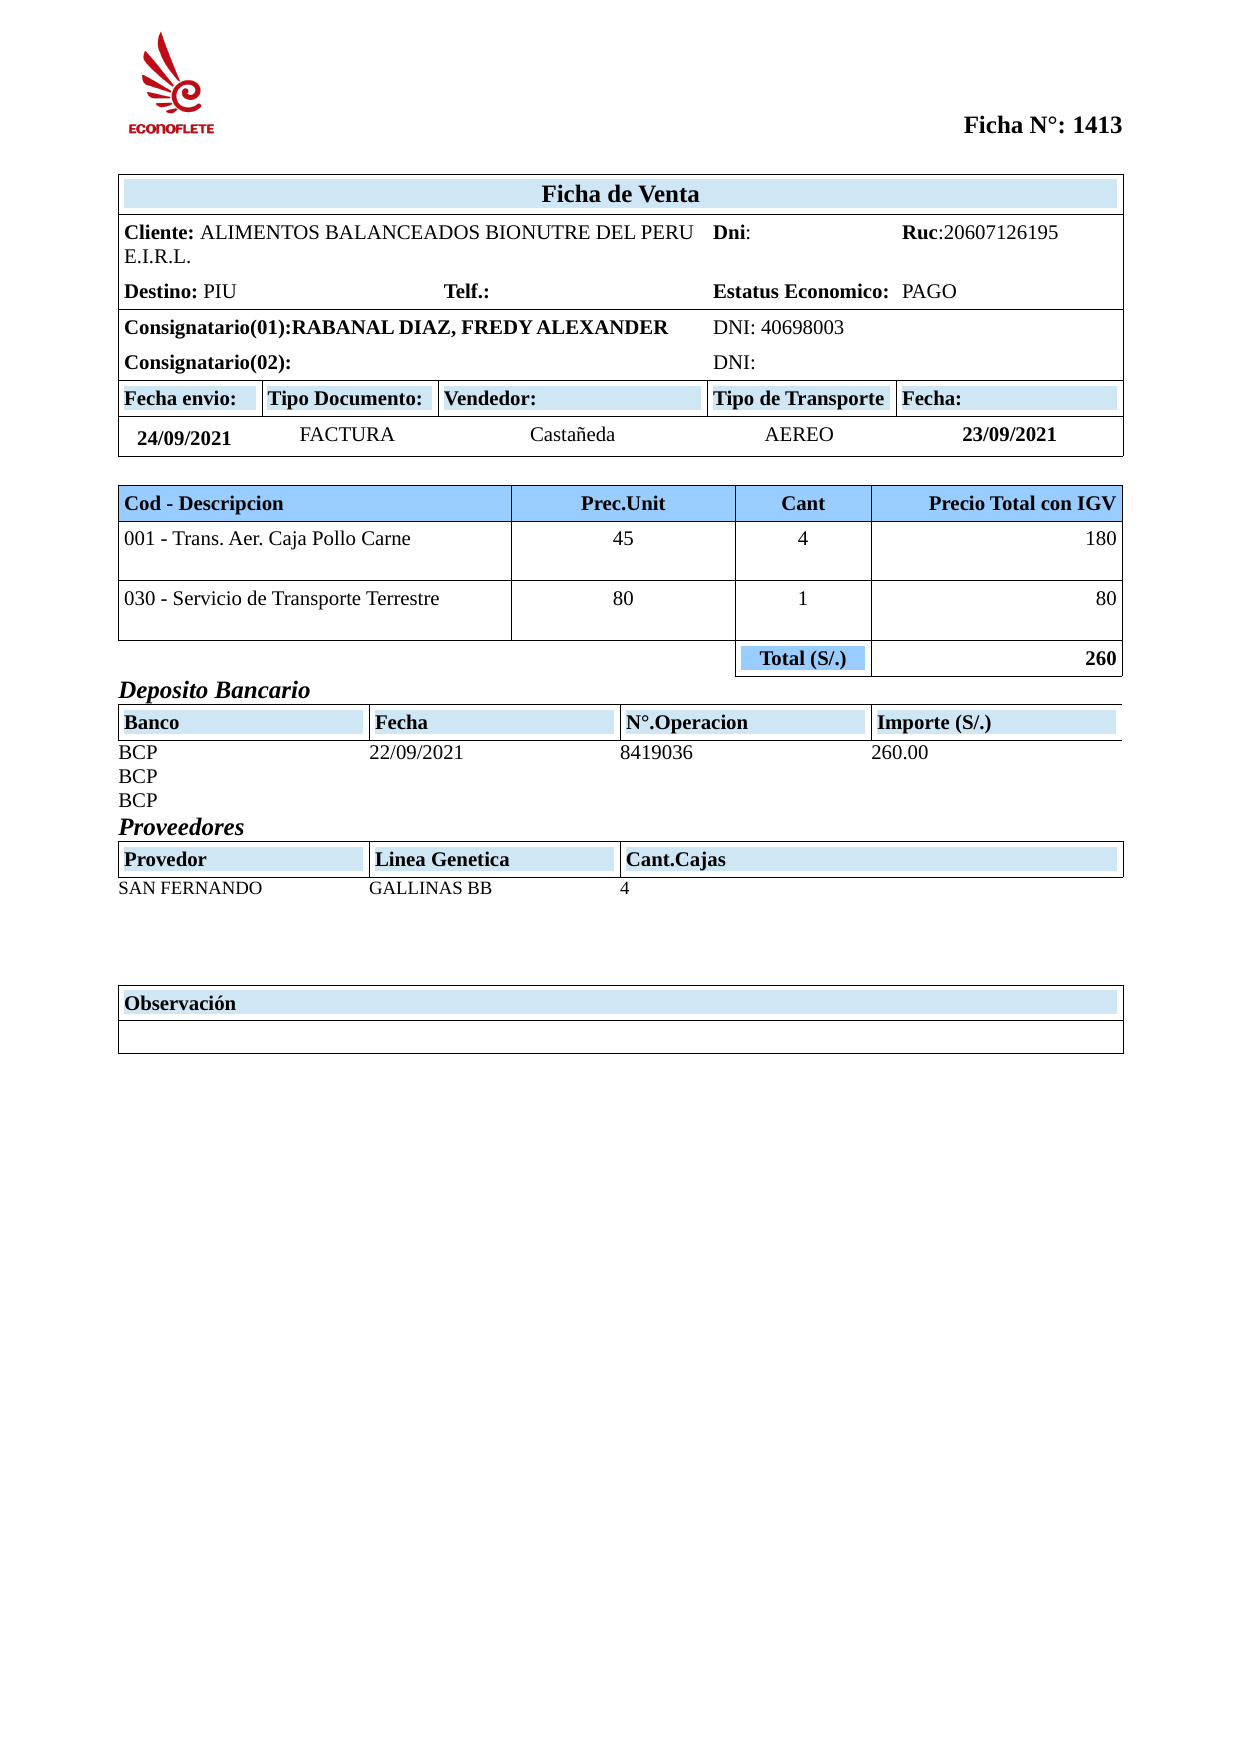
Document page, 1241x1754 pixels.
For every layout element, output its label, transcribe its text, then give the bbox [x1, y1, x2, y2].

table_cell Consignatario(02): [119, 345, 707, 380]
table_cell PAGO [896, 274, 1123, 309]
table_cell 260.00 [871, 741, 1122, 764]
table_header Linea Genetica [370, 842, 620, 877]
table_cell [369, 898, 620, 920]
table_header Cod - Descripcion [119, 486, 511, 521]
picture [118, 31, 225, 134]
table_cell 1 [736, 581, 871, 640]
table_cell Castañeda [438, 417, 707, 456]
table_cell 8419036 [620, 741, 871, 764]
table_cell [369, 764, 620, 788]
table_cell [369, 963, 620, 984]
table_cell Cliente: ALIMENTOS BALANCEADOS BIONUTRE DEL PERU E.I.R.L. [119, 215, 707, 273]
table_cell BCP [118, 741, 369, 764]
table_cell 4 [620, 878, 1123, 898]
table_cell Dni: [707, 215, 896, 273]
table_cell [620, 963, 1123, 984]
table_cell 260 [872, 641, 1122, 676]
table_header Prec.Unit [512, 486, 735, 521]
table_cell SAN FERNANDO [118, 878, 369, 898]
table_header Provedor [119, 842, 369, 877]
text Deposito Bancario [118, 676, 1122, 704]
table_header Observación [119, 986, 1123, 1020]
table_cell Estatus Economico: [707, 274, 896, 309]
table_cell [620, 788, 871, 812]
table_cell Tipo de Transporte [708, 381, 896, 416]
table_header Cant.Cajas [621, 842, 1123, 877]
table_cell DNI: 40698003 [707, 310, 1123, 344]
table_cell Destino: PIU [119, 274, 438, 309]
table_cell 030 - Servicio de Transporte Terrestre [119, 581, 511, 640]
table_cell Fecha envio: [119, 381, 262, 416]
table_cell [118, 920, 369, 941]
table_cell FACTURA [262, 417, 438, 456]
table_header Banco [119, 705, 369, 740]
table_cell Consignatario(01):RABANAL DIAZ, FREDY ALEXANDER [119, 310, 707, 344]
table_cell Vendedor: [439, 381, 707, 416]
table_cell [118, 963, 369, 984]
table_cell AEREO [707, 417, 896, 456]
table_cell [118, 641, 511, 676]
table_cell [620, 898, 1123, 920]
table_header N°.Operacion [621, 705, 871, 740]
table_cell 80 [512, 581, 735, 640]
table_cell Telf.: [438, 274, 707, 309]
table_cell BCP [118, 764, 369, 788]
table_header Ficha de Venta [119, 175, 1123, 214]
table_cell 45 [512, 522, 735, 580]
table_cell 23/09/2021 [896, 417, 1123, 456]
text Proveedores [118, 812, 1122, 841]
table_cell 4 [736, 522, 871, 580]
table_cell [620, 764, 871, 788]
table_cell BCP [118, 788, 369, 812]
table_cell [620, 920, 1123, 941]
table_cell GALLINAS BB [369, 878, 620, 898]
table_header Fecha [370, 705, 620, 740]
table_cell 180 [872, 522, 1122, 580]
table_cell Total (S/.) [736, 641, 871, 676]
table_cell [620, 941, 1123, 963]
table_cell Ruc:20607126195 [896, 215, 1123, 273]
table_header Importe (S/.) [872, 705, 1122, 740]
table_cell Tipo Documento: [263, 381, 438, 416]
table_cell DNI: [707, 345, 1123, 380]
table_cell 22/09/2021 [369, 741, 620, 764]
table_cell [871, 788, 1122, 812]
table_cell [118, 898, 369, 920]
table_header Cant [736, 486, 871, 521]
table_cell [369, 941, 620, 963]
table_cell [511, 641, 735, 676]
table_cell [369, 788, 620, 812]
table_cell [119, 1021, 1123, 1053]
table_cell 24/09/2021 [119, 417, 262, 456]
table_cell [369, 920, 620, 941]
table_header Precio Total con IGV [872, 486, 1122, 521]
table_cell [118, 941, 369, 963]
table_cell 80 [872, 581, 1122, 640]
table_cell [871, 764, 1122, 788]
table_cell Fecha: [897, 381, 1123, 416]
table_cell 001 - Trans. Aer. Caja Pollo Carne [119, 522, 511, 580]
